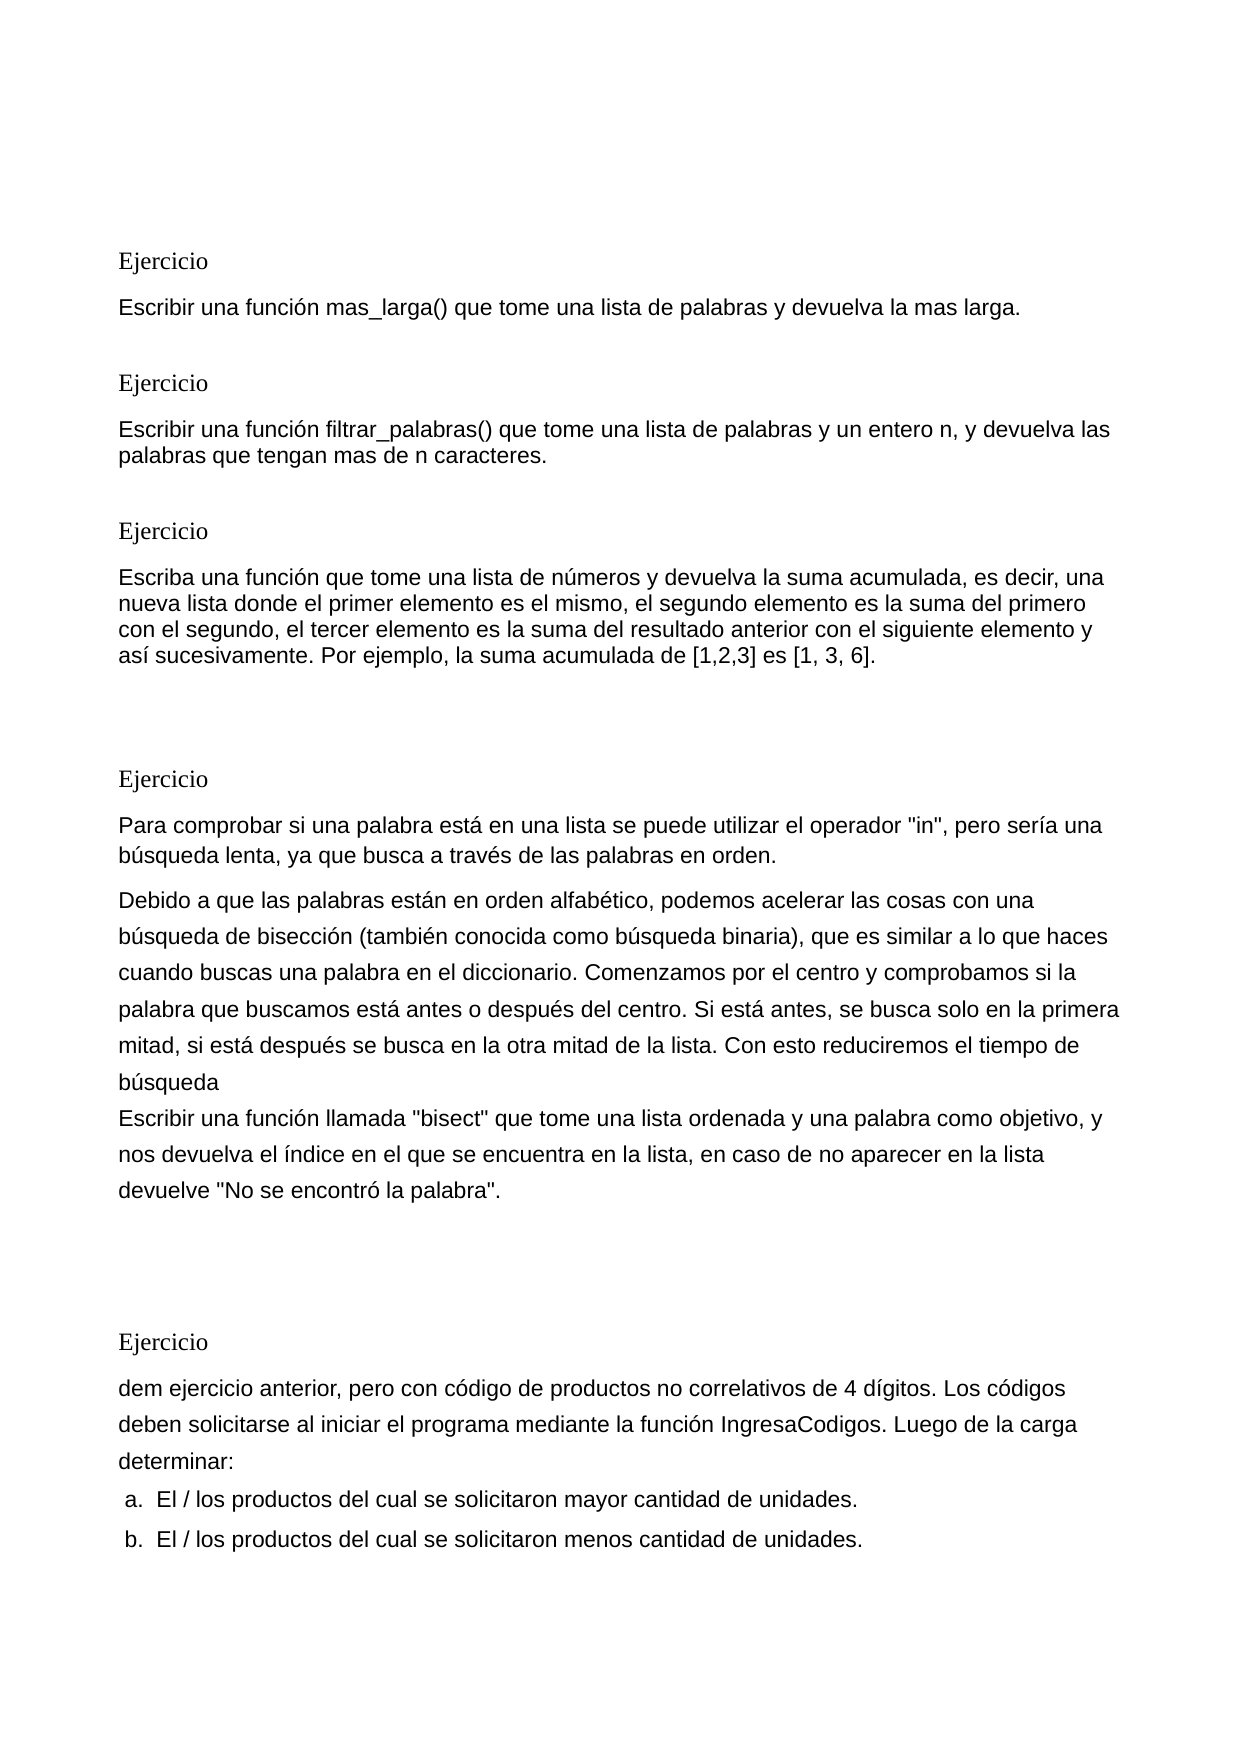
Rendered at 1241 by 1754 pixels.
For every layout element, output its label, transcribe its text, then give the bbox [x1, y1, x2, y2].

text Escribir una función llamada "bisect" que tome una lista ordenada y una palabra como objetivo, y nos devuelva el índice en el que se encuentra en la lista, en caso de no aparecer en la lista devuelve "No se encontró la palabra". [118, 1105, 1122, 1204]
text Ejercicio [118, 764, 1122, 793]
text Escribir una función mas_larga() que tome una lista de palabras y devuelva la mas larga. [118, 294, 1122, 320]
text a. El / los productos del cual se solicitaron mayor cantidad de unidades. [118, 1484, 1122, 1513]
text Ejercicio [118, 1294, 1122, 1356]
text Ejercicio [118, 516, 1122, 544]
text Ejercicio [118, 246, 1122, 275]
text Debido a que las palabras están en orden alfabético, podemos acelerar las cosas con una búsqueda de bisección (también conocida como búsqueda binaria), que es similar a lo que haces cuando buscas una palabra en el diccionario. Comenzamos por el centro y comprobamos si la palabra que buscamos está antes o después del centro. Si está antes, se busca solo en la primera mitad, si está después se busca en la otra mitad de la lista. Con esto reduciremos el tiempo de búsqueda [118, 887, 1122, 1095]
text Escriba una función que tome una lista de números y devuelva la suma acumulada, es decir, una nueva lista donde el primer elemento es el mismo, el segundo elemento es la suma del primero con el segundo, el tercer elemento es la suma del resultado anterior con el siguiente elemento y así sucesivamente. Por ejemplo, la suma acumulada de [1,2,3] es [1, 3, 6]. [118, 563, 1122, 669]
text b. El / los productos del cual se solicitaron menos cantidad de unidades. [118, 1524, 1122, 1552]
text dem ejercicio anterior, pero con código de productos no correlativos de 4 dígitos. Los códigos deben solicitarse al iniciar el programa mediante la función IngresaCodigos. Luego de la carga determinar: [118, 1375, 1122, 1474]
text Ejercicio [118, 368, 1122, 397]
text Escribir una función filtrar_palabras() que tome una lista de palabras y un entero n, y devuelva las palabras que tengan mas de n caracteres. [118, 416, 1122, 468]
text Para comprobar si una palabra está en una lista se puede utilizar el operador "in", pero sería una búsqueda lenta, ya que busca a través de las palabras en orden. [118, 812, 1122, 868]
